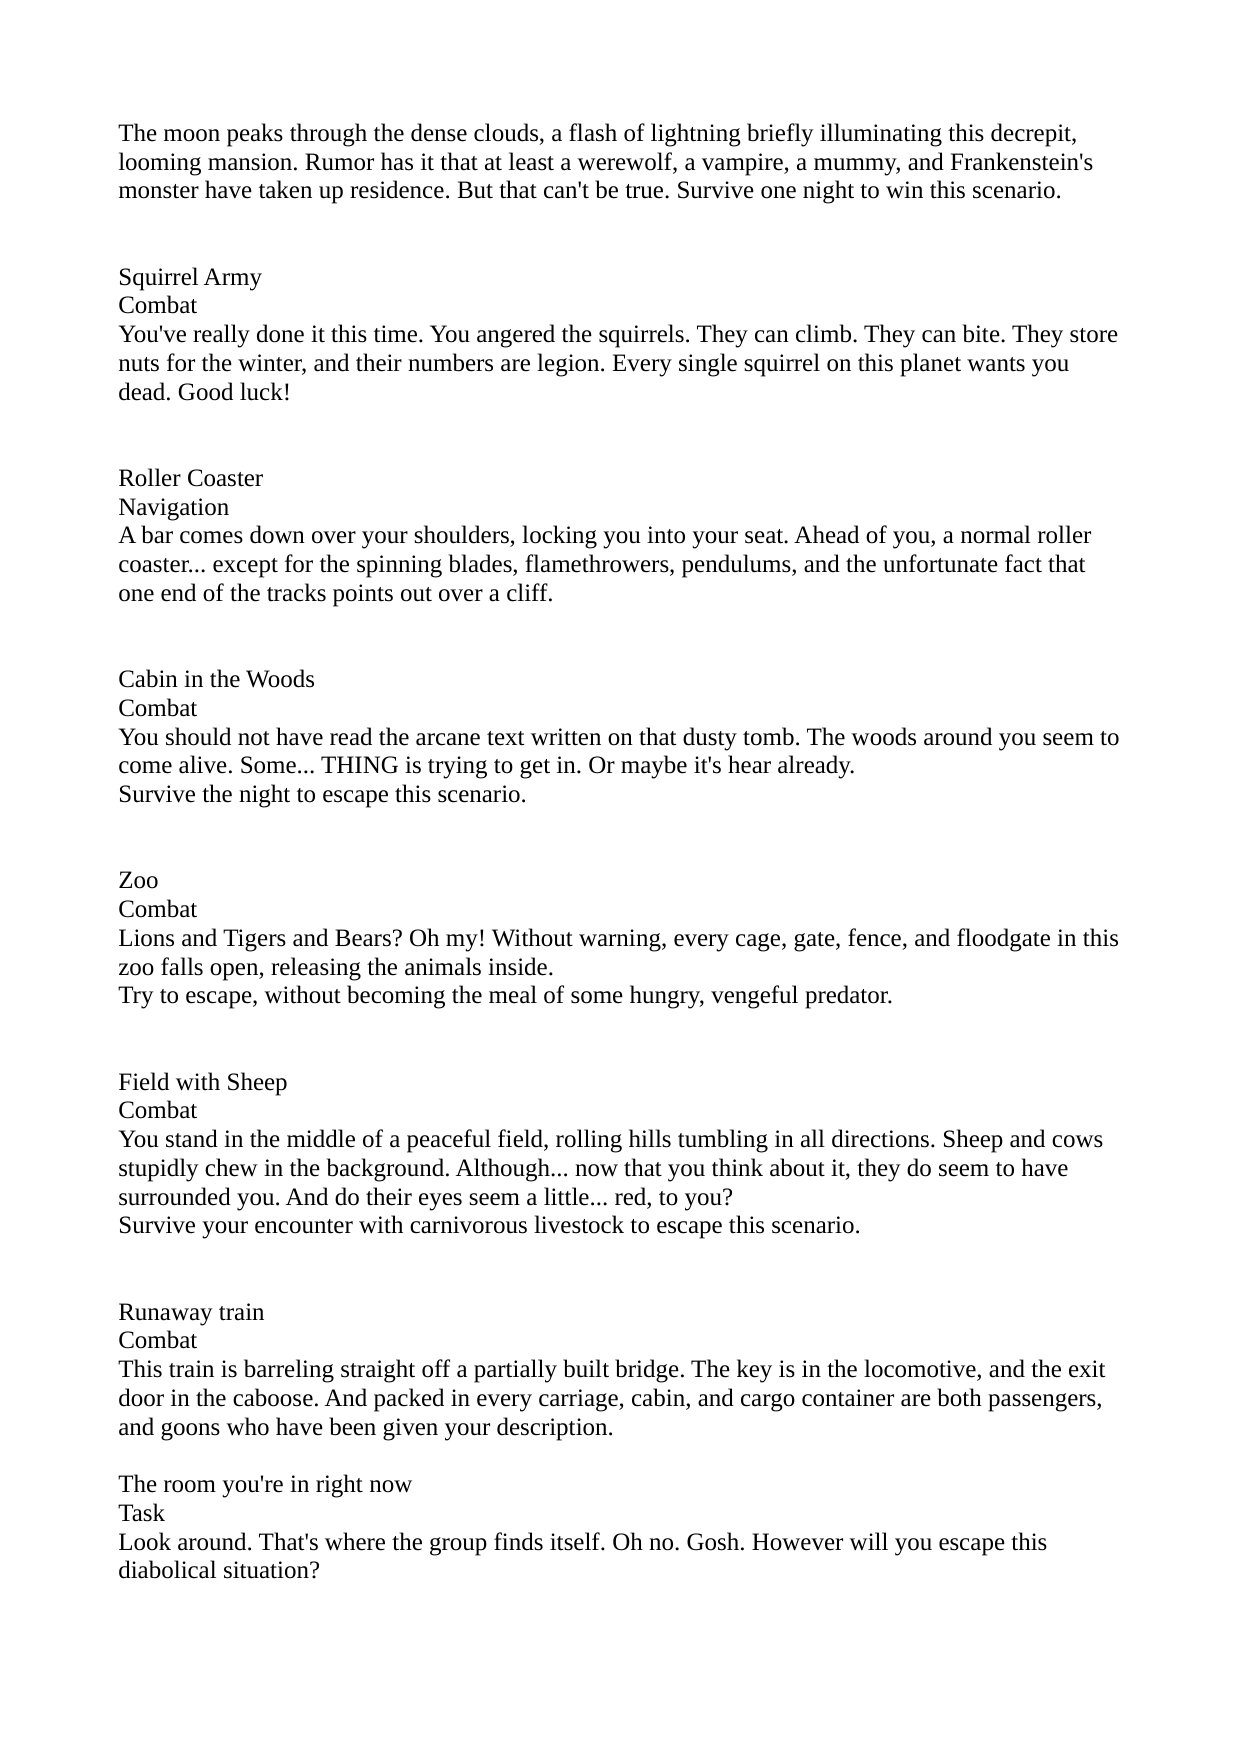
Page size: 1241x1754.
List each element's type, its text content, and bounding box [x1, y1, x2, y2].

text Task [118, 1498, 1122, 1527]
text Cabin in the Woods [118, 664, 1122, 693]
text Try to escape, without becoming the meal of some hungry, vengeful predator. [118, 981, 1122, 1009]
text Look around. That's where the group finds itself. Oh no. Gosh. However will you escape this diabolical situation? [118, 1527, 1122, 1584]
text Runaway train [118, 1297, 1122, 1326]
text Roller Coaster [118, 463, 1122, 492]
text The moon peaks through the dense clouds, a flash of lightning briefly illuminating this decrepit, looming mansion. Rumor has it that at least a werewolf, a vampire, a mummy, and Frankenstein's monster have taken up residence. But that can't be true. Survive one night to win this scenario. [118, 118, 1122, 204]
text You've really done it this time. You angered the squirrels. They can climb. They can bite. They store nuts for the winter, and their numbers are legion. Every single squirrel on this planet wants you dead. Good luck! [118, 319, 1122, 406]
text The room you're in right now [118, 1469, 1122, 1498]
text Survive the night to escape this scenario. [118, 779, 1122, 808]
text Field with Sheep [118, 1067, 1122, 1096]
text Navigation [118, 492, 1122, 521]
text Lions and Tigers and Bears? Oh my! Without warning, every cage, gate, fence, and floodgate in this zoo falls open, releasing the animals inside. [118, 923, 1122, 981]
text You should not have read the arcane text written on that dusty tomb. The woods around you seem to come alive. Some... THING is trying to get in. Or maybe it's hear already. [118, 722, 1122, 779]
text Combat This train is barreling straight off a partially built bridge. The key is in the locomotive, and the exit door in the caboose. And packed in every carriage, cabin, and cargo container are both passengers, and goons who have been given your description. [118, 1326, 1122, 1441]
text A bar comes down over your shoulders, locking you into your seat. Ahead of you, a normal roller coaster... except for the spinning blades, flamethrowers, pendulums, and the unfortunate fact that one end of the tracks points out over a cliff. [118, 521, 1122, 607]
text Survive your encounter with carnivorous livestock to escape this scenario. [118, 1211, 1122, 1239]
text Zoo [118, 866, 1122, 894]
text Combat [118, 291, 1122, 319]
text You stand in the middle of a peaceful field, rolling hills tumbling in all directions. Sheep and cows stupidly chew in the background. Although... now that you think about it, they do seem to have surrounded you. And do their eyes seem a little... red, to you? [118, 1124, 1122, 1211]
text Combat [118, 1096, 1122, 1124]
text Combat [118, 693, 1122, 722]
text Combat [118, 894, 1122, 923]
text Squirrel Army [118, 262, 1122, 291]
